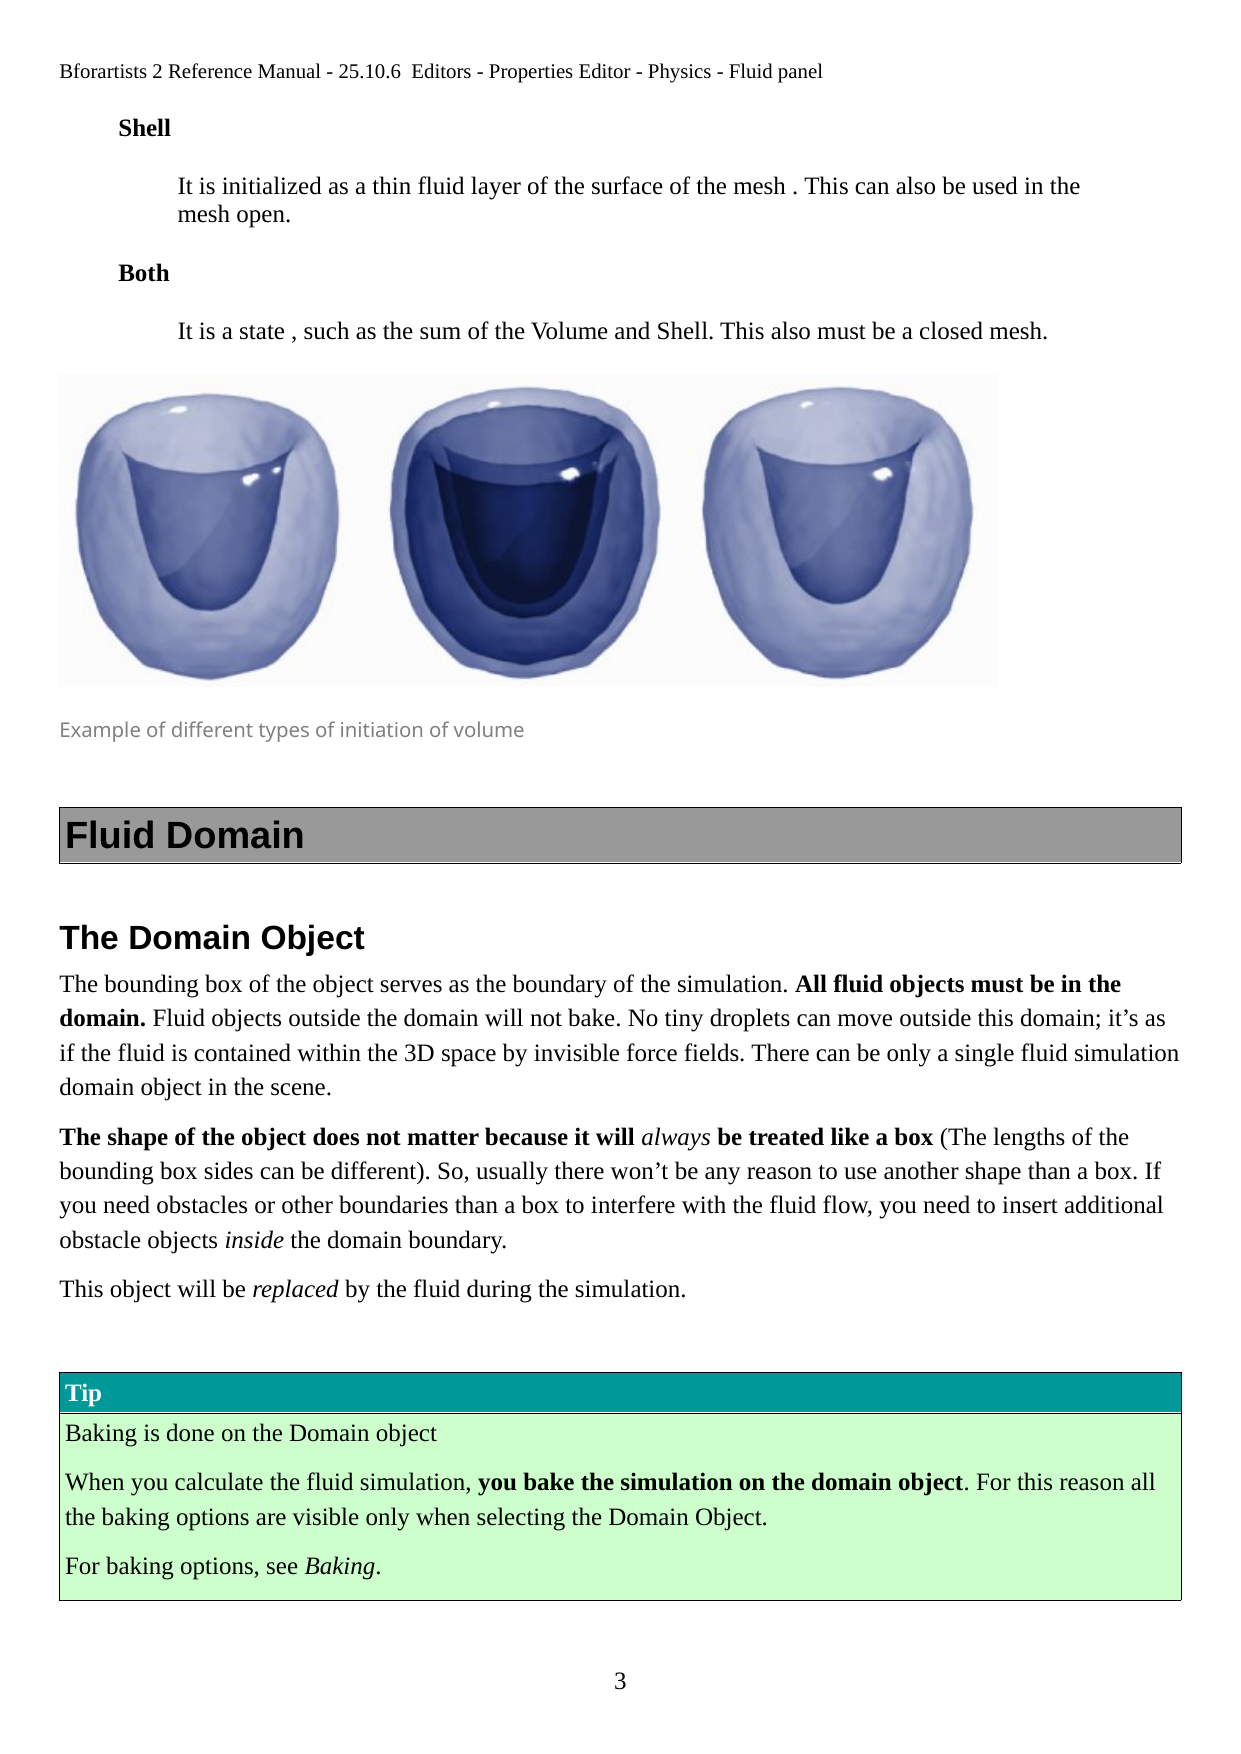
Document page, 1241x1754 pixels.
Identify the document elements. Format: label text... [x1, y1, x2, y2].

list It is initialized as a thin fluid layer of the surface of the mesh . This can also be used in the mesh open. [177, 171, 1122, 228]
text The shape of the object does not matter because it will always be treated like a box (The lengths of the bounding box sides can be different). So, usually there won’t be any reason to use another shape than a box. If you need obstacles or other boundaries than a box to interfere with the fluid flow, you need to insert additional obstacle objects inside the domain boundary. [59, 1122, 1181, 1254]
list It is a state , such as the sum of the Volume and Shell. This also must be a closed mesh. [177, 316, 1122, 345]
text This object will be replaced by the fluid during the simulation. [59, 1274, 1181, 1303]
subtitle Both [118, 258, 1122, 287]
table_header Tip [60, 1373, 1181, 1412]
subtitle Shell [118, 113, 1122, 141]
subtitle The Domain Object [59, 918, 1181, 957]
picture [59, 374, 997, 687]
text Example of different types of initiation of volume [59, 712, 1181, 744]
text The bounding box of the object serves as the boundary of the simulation. All fluid objects must be in the domain. Fluid objects outside the domain will not bake. No tiny droplets can move outside this domain; it’s as if the fluid is contained within the 3D space by invisible force fields. There can be only a single fluid simulation domain object in the scene. [59, 969, 1181, 1101]
table_header Fluid Domain [60, 808, 1181, 862]
table_cell Baking is done on the Domain object When you calculate the fluid simulation, you bake the simulation on the domain object. For this reason all the baking options are visible only when selecting the Domain Object. For baking options, see Baking. [60, 1414, 1181, 1600]
